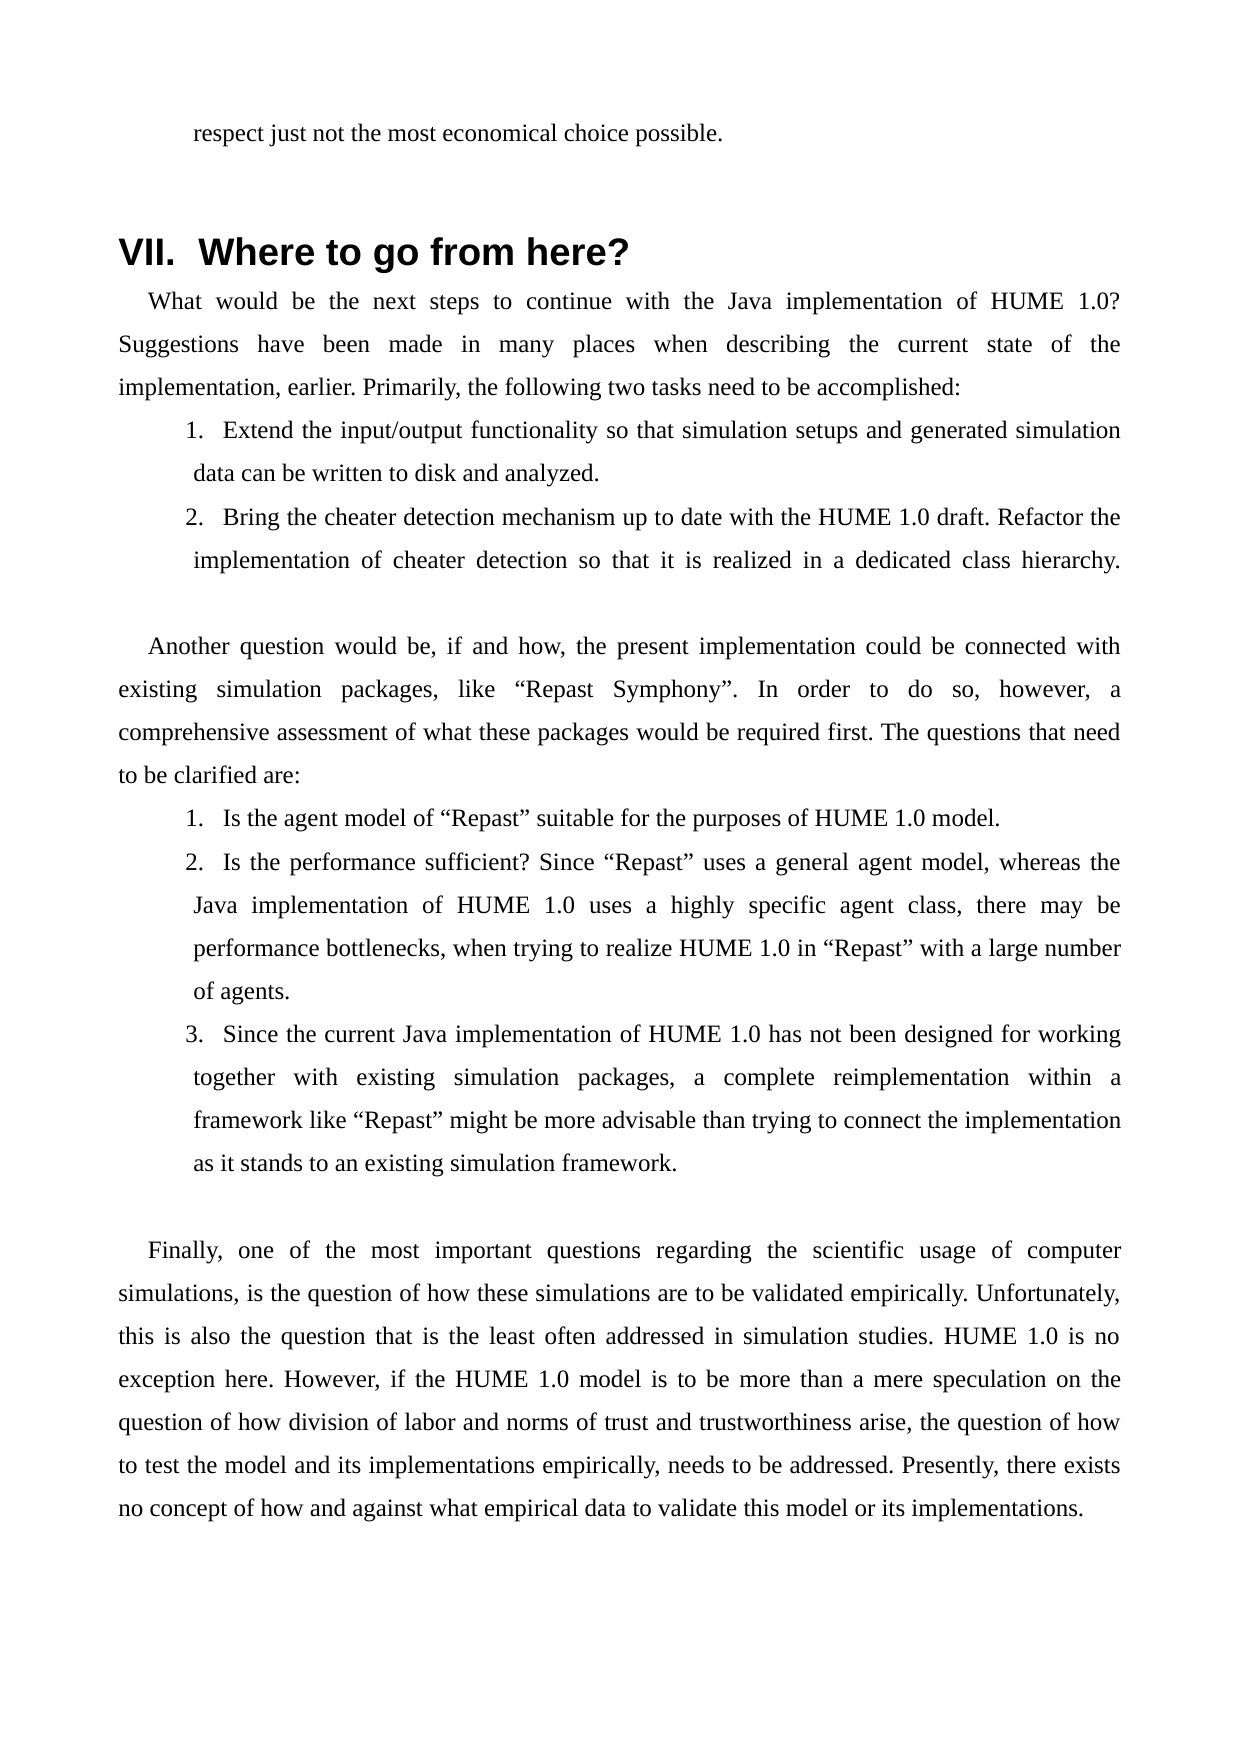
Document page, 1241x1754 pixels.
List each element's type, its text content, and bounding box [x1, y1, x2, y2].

text Finally, one of the most important questions regarding the scientific usage of computer simulations, is the question of how these simulations are to be validated empirically. Unfortunately, this is also the question that is the least often addressed in simulation studies. HUME 1.0 is no exception here. However, if the HUME 1.0 model is to be more than a mere speculation on the question of how division of labor and norms of trust and trustworthiness arise, the question of how to test the model and its implementations empirically, needs to be addressed. Presently, there exists no concept of how and against what empirical data to validate this model or its implementations. [118, 1235, 1122, 1522]
list Is the agent model of “Repast” suitable for the purposes of HUME 1.0 model. [156, 803, 1122, 832]
text Another question would be, if and how, the present implementation could be connected with existing simulation packages, like “Repast Symphony”. In order to do so, however, a comprehensive assessment of what these packages would be required first. The questions that need to be clarified are: [118, 631, 1122, 789]
list Bring the cheater detection mechanism up to date with the HUME 1.0 draft. Refactor the implementation of cheater detection so that it is realized in a dedicated class hierarchy. [156, 502, 1122, 617]
list respect just not the most economical choice possible. [156, 118, 1122, 147]
subtitle Where to go from here? [118, 229, 1122, 273]
list Since the current Java implementation of HUME 1.0 has not been designed for working together with existing simulation packages, a complete reimplementation within a framework like “Repast” might be more advisable than trying to connect the implementation as it stands to an existing simulation framework. [156, 1019, 1122, 1177]
list Is the performance sufficient? Since “Repast” uses a general agent model, whereas the Java implementation of HUME 1.0 uses a highly specific agent class, there may be performance bottlenecks, when trying to realize HUME 1.0 in “Repast” with a large number of agents. [156, 847, 1122, 1005]
list Extend the input/output functionality so that simulation setups and generated simulation data can be written to disk and analyzed. [156, 415, 1122, 487]
text What would be the next steps to continue with the Java implementation of HUME 1.0? Suggestions have been made in many places when describing the current state of the implementation, earlier. Primarily, the following two tasks need to be accomplished: [118, 286, 1122, 401]
